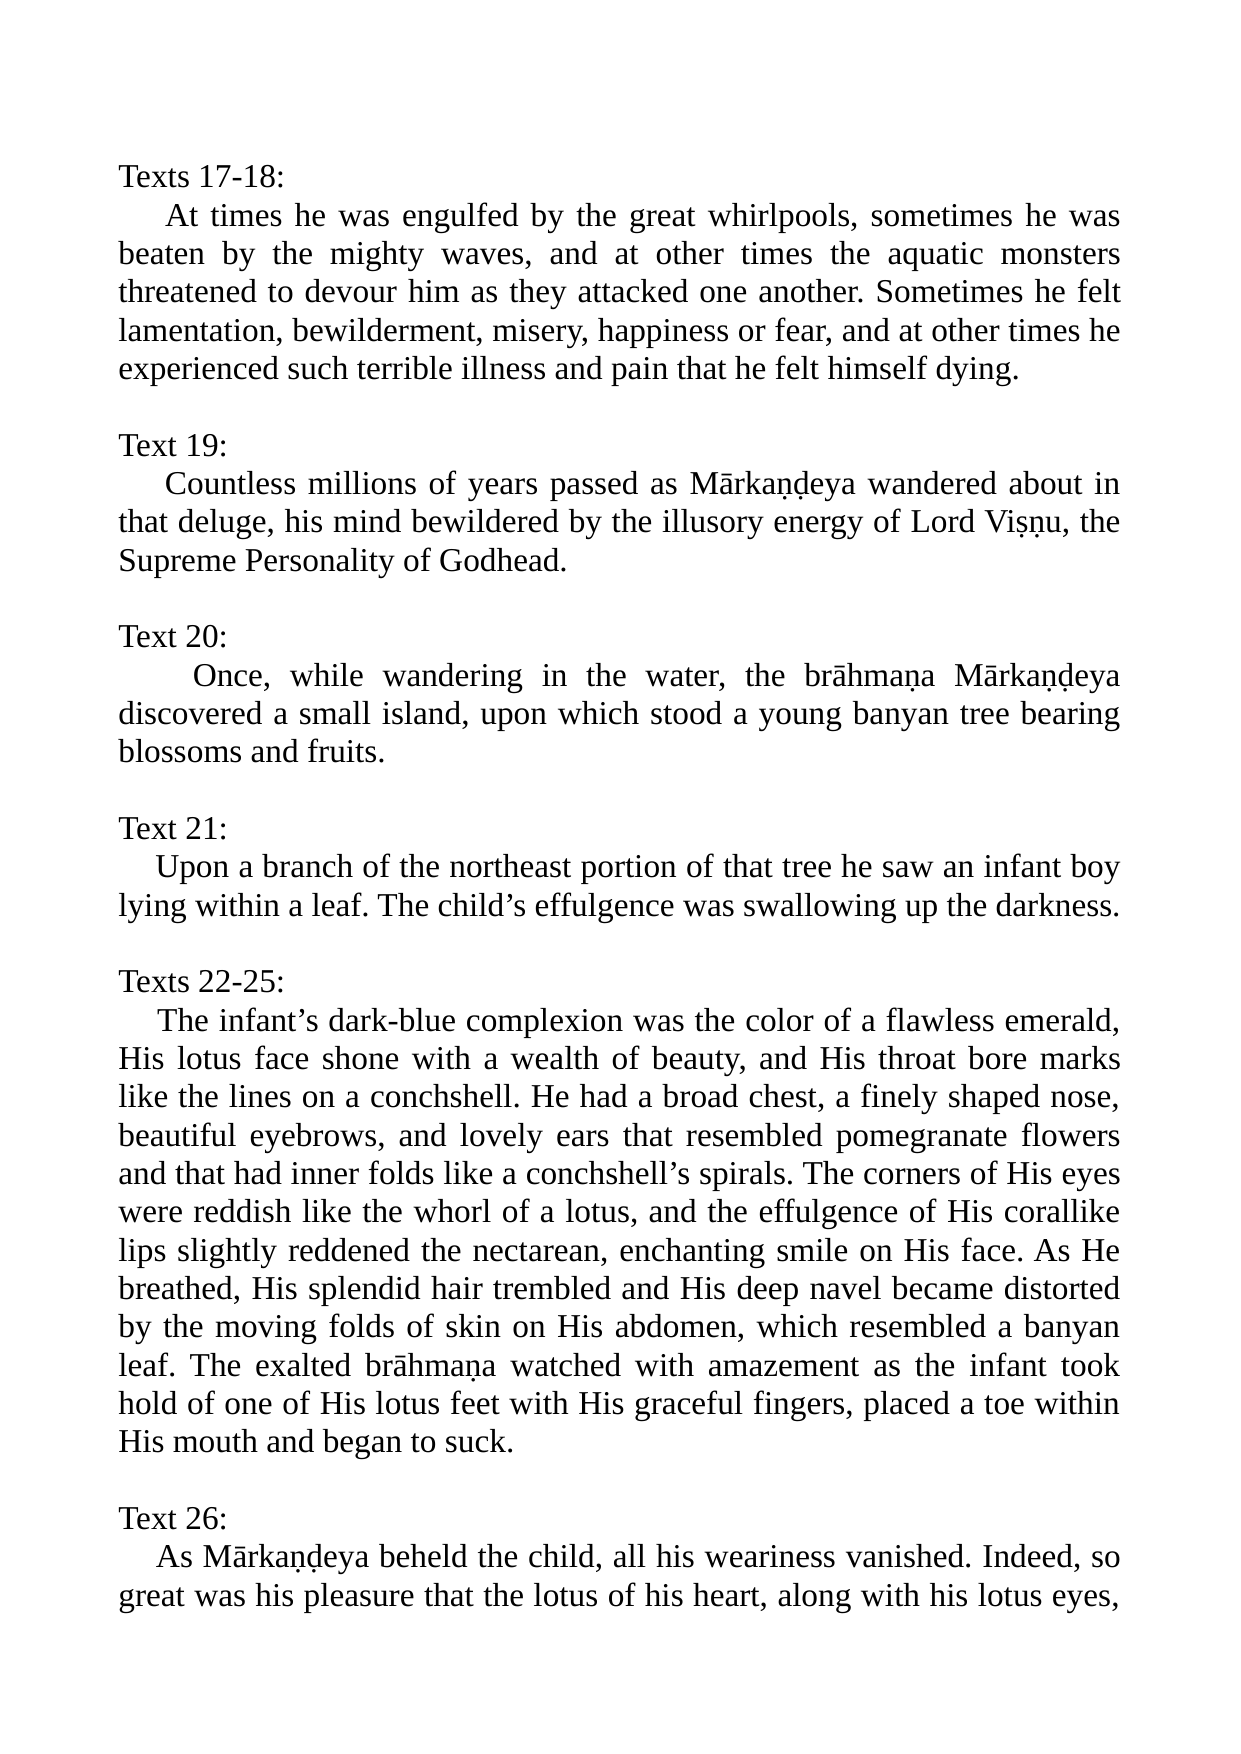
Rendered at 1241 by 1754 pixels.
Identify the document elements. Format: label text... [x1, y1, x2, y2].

text Once, while wandering in the water, the brāhmaṇa Mārkaṇḍeya discovered a small island, upon which stood a young banyan tree bearing blossoms and fruits. [118, 655, 1122, 770]
text Text 26: [118, 1498, 1122, 1536]
text Upon a branch of the northeast portion of that tree he saw an infant boy lying within a leaf. The child’s effulgence was swallowing up the darkness. [118, 846, 1122, 923]
text Text 21: [118, 808, 1122, 846]
text As Mārkaṇḍeya beheld the child, all his weariness vanished. Indeed, so great was his pleasure that the lotus of his heart, along with his lotus eyes, [118, 1536, 1122, 1613]
text Countless millions of years passed as Mārkaṇḍeya wandered about in that deluge, his mind bewildered by the illusory energy of Lord Viṣṇu, the Supreme Personality of Godhead. [118, 463, 1122, 578]
text The infant’s dark-blue complexion was the color of a flawless emerald, His lotus face shone with a wealth of beauty, and His throat bore marks like the lines on a conchshell. He had a broad chest, a finely shaped nose, beautiful eyebrows, and lovely ears that resembled pomegranate flowers and that had inner folds like a conchshell’s spirals. The corners of His eyes were reddish like the whorl of a lotus, and the effulgence of His corallike lips slightly reddened the nectarean, enchanting smile on His face. As He breathed, His splendid hair trembled and His deep navel became distorted by the moving folds of skin on His abdomen, which resembled a banyan leaf. The exalted brāhmaṇa watched with amazement as the infant took hold of one of His lotus feet with His graceful fingers, placed a toe within His mouth and began to suck. [118, 1000, 1122, 1460]
text Texts 22-25: [118, 961, 1122, 1000]
text Text 20: [118, 616, 1122, 655]
text Texts 17-18: [118, 156, 1122, 195]
text Text 19: [118, 425, 1122, 463]
text At times he was engulfed by the great whirlpools, sometimes he was beaten by the mighty waves, and at other times the aquatic monsters threatened to devour him as they attacked one another. Sometimes he felt lamentation, bewilderment, misery, happiness or fear, and at other times he experienced such terrible illness and pain that he felt himself dying. [118, 195, 1122, 386]
